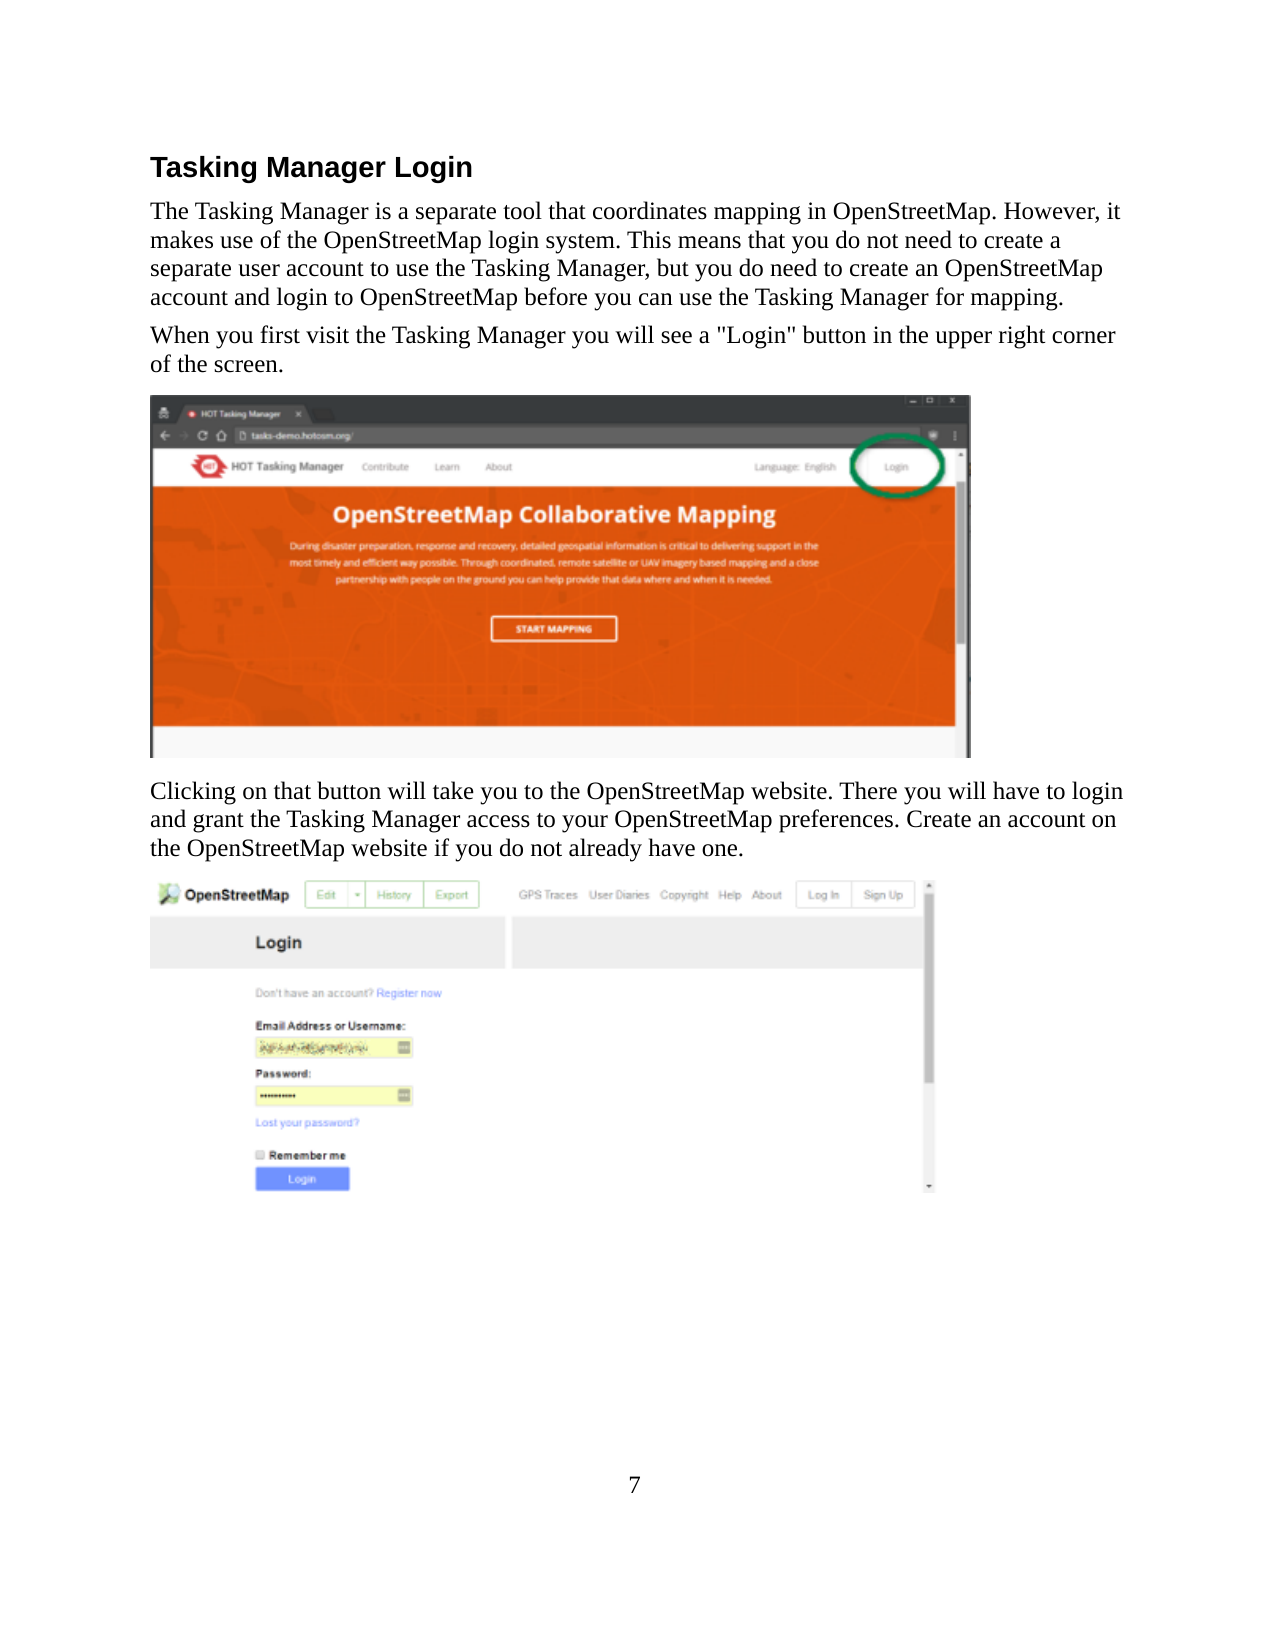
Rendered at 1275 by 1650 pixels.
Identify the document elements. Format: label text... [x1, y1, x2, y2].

text When you first visit the Tasking Manager you will see a "Login" button in the upper right corner of the screen. [150, 320, 1125, 377]
text The Tasking Manager is a separate tool that coordinates mapping in OpenStreetMap. However, it makes use of the OpenStreetMap login system. This means that you do not need to create a separate user account to use the Tasking Manager, but you do need to create an OpenStreetMap account and login to OpenStreetMap before you can use the Tasking Manager for mapping. [150, 196, 1125, 311]
picture [150, 395, 971, 758]
text Clicking on that button will take you to the OpenStreetMap website. There you will have to login and grant the Tasking Manager access to your OpenStreetMap preferences. Create an account on the OpenStreetMap website if you do not already have one. [150, 776, 1125, 862]
subtitle Tasking Manager Login [150, 150, 1125, 183]
picture [150, 880, 971, 1193]
